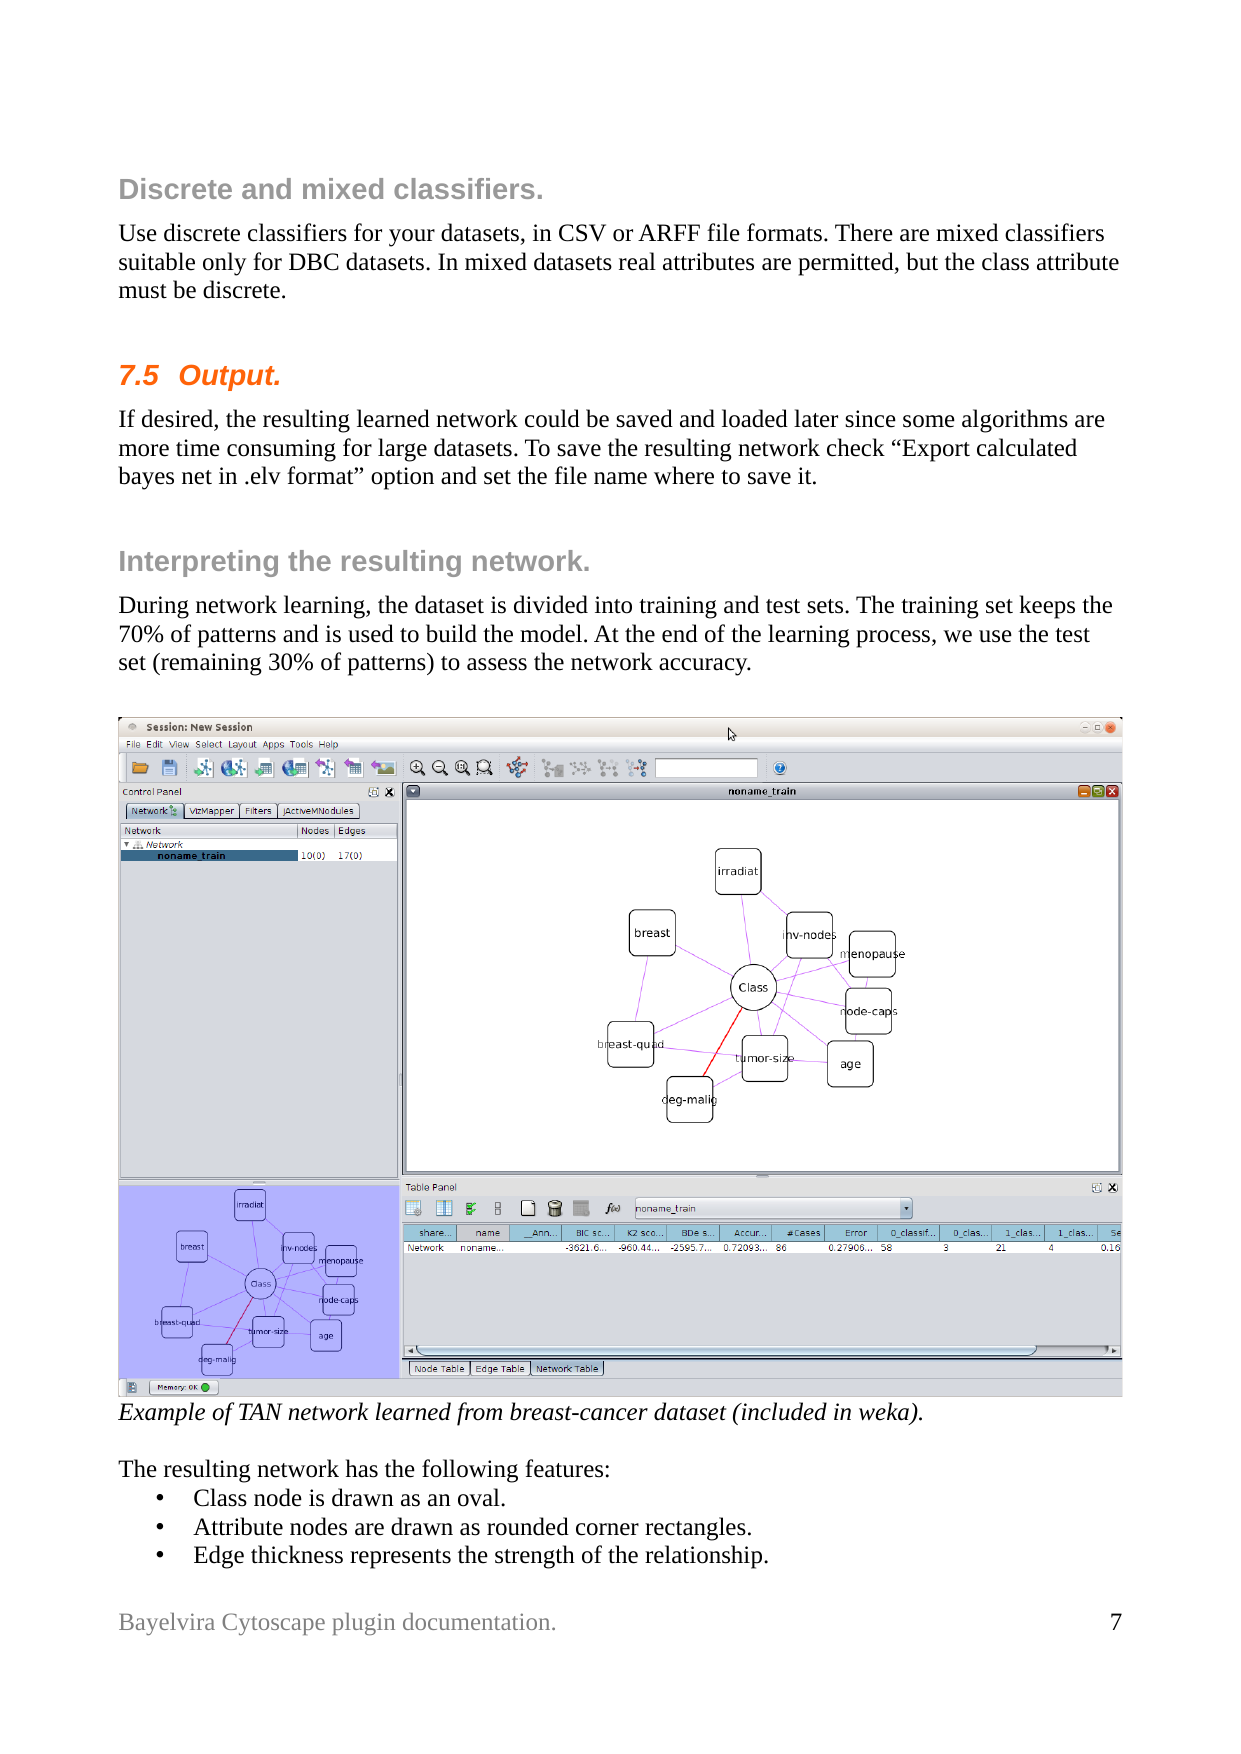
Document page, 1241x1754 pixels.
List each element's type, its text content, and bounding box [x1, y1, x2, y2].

subtitle Discrete and mixed classifiers. [118, 172, 1122, 205]
text During network learning, the dataset is divided into training and test sets. The training set keeps the 70% of patterns and is used to build the model. At the end of the learning process, we use the test set (remaining 30% of patterns) to assess the network accuracy. [118, 590, 1122, 676]
subtitle Interpreting the resulting network. [118, 544, 1122, 577]
list Attribute nodes are drawn as rounded corner rectangles. [156, 1512, 1122, 1540]
text Use discrete classifiers for your datasets, in CSV or ARFF file formats. There are mixed classifiers suitable only for DBC datasets. In mixed datasets real attributes are permitted, but the class attribute must be discrete. [118, 218, 1122, 304]
text The resulting network has the following features: [118, 1454, 1122, 1483]
picture [118, 717, 1123, 1397]
list Class node is drawn as an oval. [156, 1483, 1122, 1512]
list Edge thickness represents the strength of the relationship. [156, 1540, 1122, 1569]
subtitle Output. [118, 358, 1122, 391]
text Example of TAN network learned from breast-cancer dataset (included in weka). [118, 1397, 1122, 1425]
text If desired, the resulting learned network could be saved and loaded later since some algorithms are more time consuming for large datasets. To save the resulting network check “Export calculated bayes net in .elv format” option and set the file name where to save it. [118, 404, 1122, 490]
